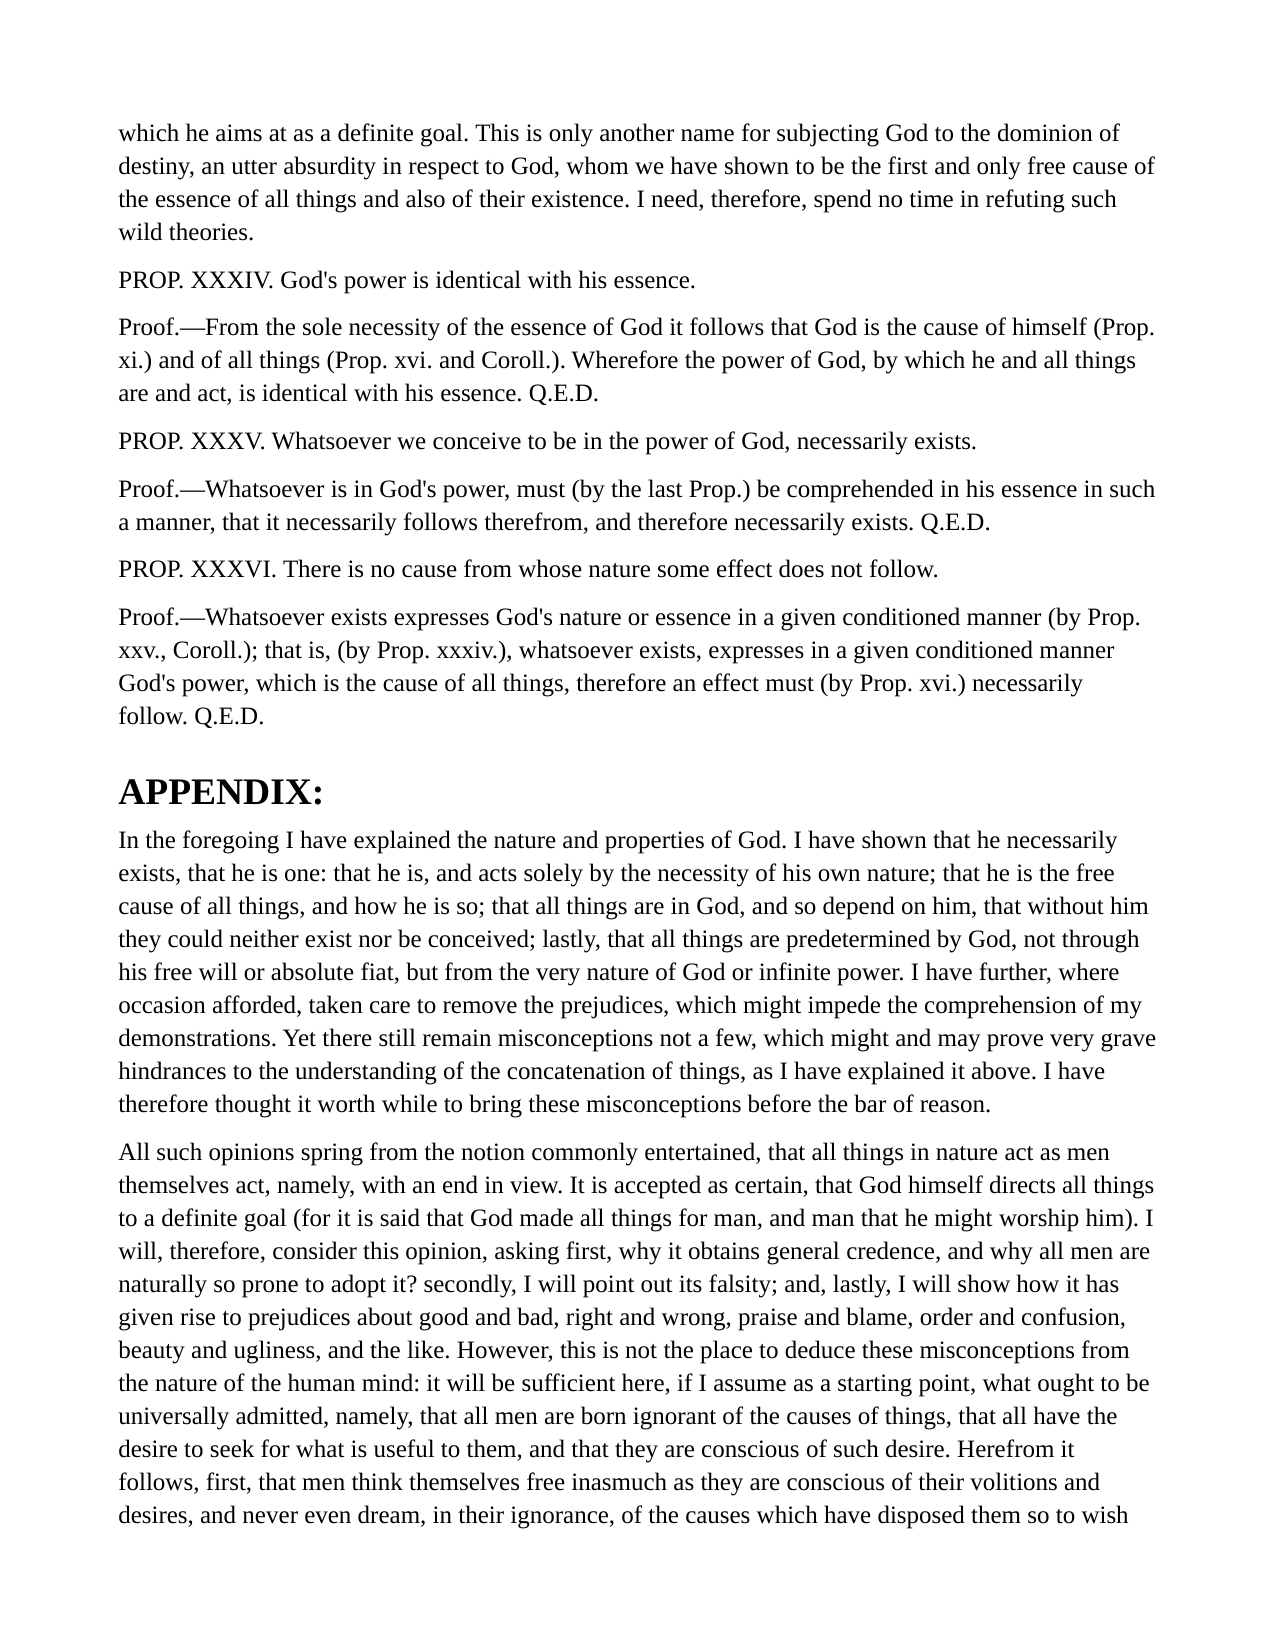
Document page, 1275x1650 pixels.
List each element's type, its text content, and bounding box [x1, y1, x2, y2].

text PROP. XXXV. Whatsoever we conceive to be in the power of God, necessarily exists. [118, 426, 1157, 455]
text Proof.—Whatsoever is in God's power, must (by the last Prop.) be comprehended in his essence in such a manner, that it necessarily follows therefrom, and therefore necessarily exists. Q.E.D. [118, 474, 1157, 535]
text PROP. XXXVI. There is no cause from whose nature some effect does not follow. [118, 554, 1157, 583]
text which he aims at as a definite goal. This is only another name for subjecting God to the dominion of destiny, an utter absurdity in respect to God, whom we have shown to be the first and only free cause of the essence of all things and also of their existence. I need, therefore, spend no time in refuting such wild theories. [118, 118, 1157, 246]
text All such opinions spring from the notion commonly entertained, that all things in nature act as men themselves act, namely, with an end in view. It is accepted as certain, that God himself directs all things to a definite goal (for it is said that God made all things for man, and man that he might worship him). I will, therefore, consider this opinion, asking first, why it obtains general credence, and why all men are naturally so prone to adopt it? secondly, I will point out its falsity; and, lastly, I will show how it has given rise to prejudices about good and bad, right and wrong, praise and blame, order and confusion, beauty and ugliness, and the like. However, this is not the place to deduce these misconceptions from the nature of the human mind: it will be sufficient here, if I assume as a starting point, what ought to be universally admitted, namely, that all men are born ignorant of the causes of things, that all have the desire to seek for what is useful to them, and that they are conscious of such desire. Herefrom it follows, first, that men think themselves free inasmuch as they are conscious of their volitions and desires, and never even dream, in their ignorance, of the causes which have disposed them so to wish [118, 1137, 1157, 1529]
text In the foregoing I have explained the nature and properties of God. I have shown that he necessarily exists, that he is one: that he is, and acts solely by the necessity of his own nature; that he is the free cause of all things, and how he is so; that all things are in God, and so depend on him, that without him they could neither exist nor be conceived; lastly, that all things are predetermined by God, not through his free will or absolute fiat, but from the very nature of God or infinite power. I have further, where occasion afforded, taken care to remove the prejudices, which might impede the comprehension of my demonstrations. Yet there still remain misconceptions not a few, which might and may prove very grave hindrances to the understanding of the concatenation of things, as I have explained it above. I have therefore thought it worth while to bring these misconceptions before the bar of reason. [118, 825, 1157, 1118]
text PROP. XXXIV. God's power is identical with his essence. [118, 265, 1157, 293]
text Proof.—Whatsoever exists expresses God's nature or essence in a given conditioned manner (by Prop. xxv., Coroll.); that is, (by Prop. xxxiv.), whatsoever exists, expresses in a given conditioned manner God's power, which is the cause of all things, therefore an effect must (by Prop. xvi.) necessarily follow. Q.E.D. [118, 602, 1157, 730]
text Proof.—From the sole necessity of the essence of God it follows that God is the cause of himself (Prop. xi.) and of all things (Prop. xvi. and Coroll.). Wherefore the power of God, by which he and all things are and act, is identical with his essence. Q.E.D. [118, 312, 1157, 407]
subtitle APPENDIX: [118, 769, 1157, 812]
